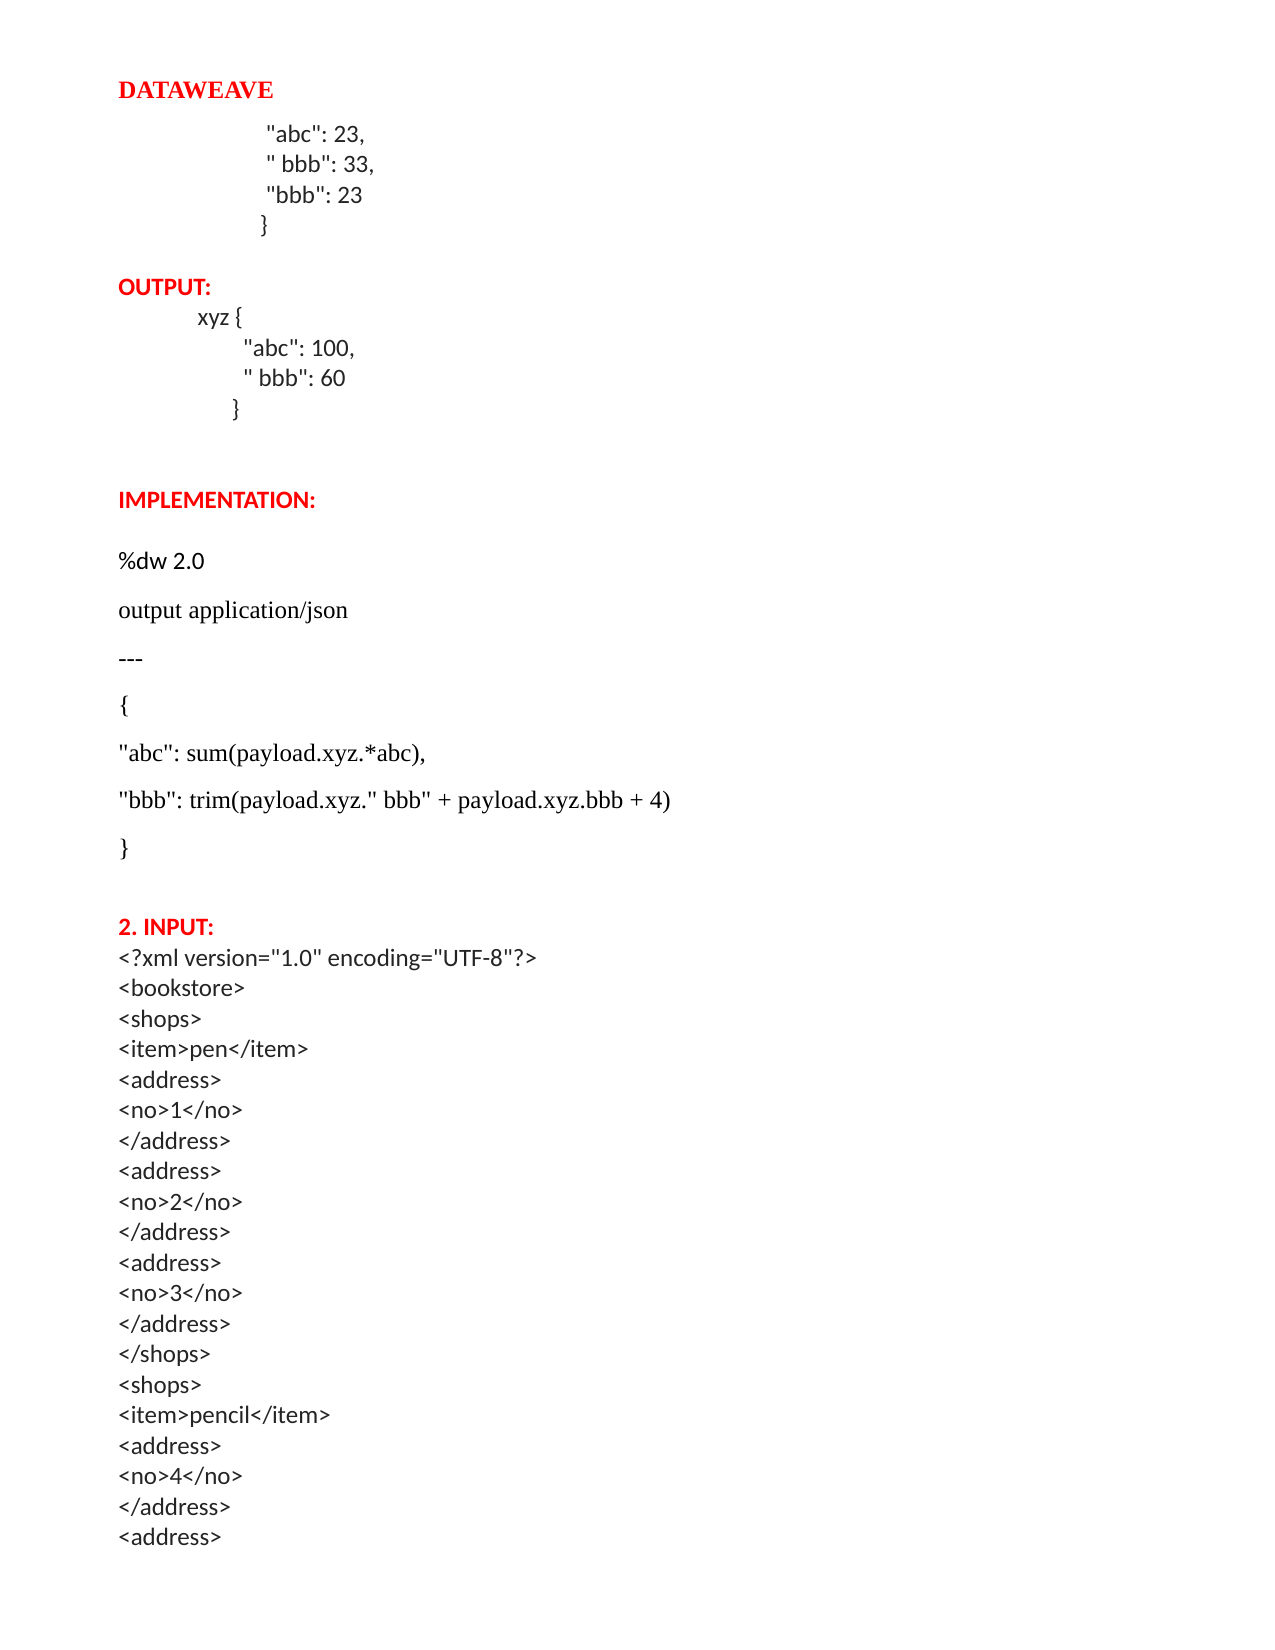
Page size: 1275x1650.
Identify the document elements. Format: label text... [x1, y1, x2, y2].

text "abc": sum(payload.xyz.*abc), [118, 738, 1157, 767]
text "abc": 23, " bbb": 33, "bbb": 23 } OUTPUT: xyz { "abc": 100, " bbb": 60 } [118, 118, 1157, 423]
text } [118, 833, 1157, 862]
text --- [118, 643, 1157, 671]
text "bbb": trim(payload.xyz." bbb" + payload.xyz.bbb + 4) [118, 785, 1157, 814]
text IMPLEMENTATION: [118, 484, 1157, 515]
text %dw 2.0 [118, 545, 1157, 576]
text output application/json [118, 595, 1157, 624]
text { [118, 690, 1157, 719]
text <?xml version="1.0" encoding="UTF-8"?> <bookstore> <shops> <item>pen</item> <address> <no>1</no> </address> <address> <no>2</no> </address> <address> <no>3</no> </address> </shops> <shops> <item>pencil</item> <address> <no>4</no> </address> <address> [118, 942, 1157, 1552]
text 2. INPUT: [118, 911, 1157, 942]
